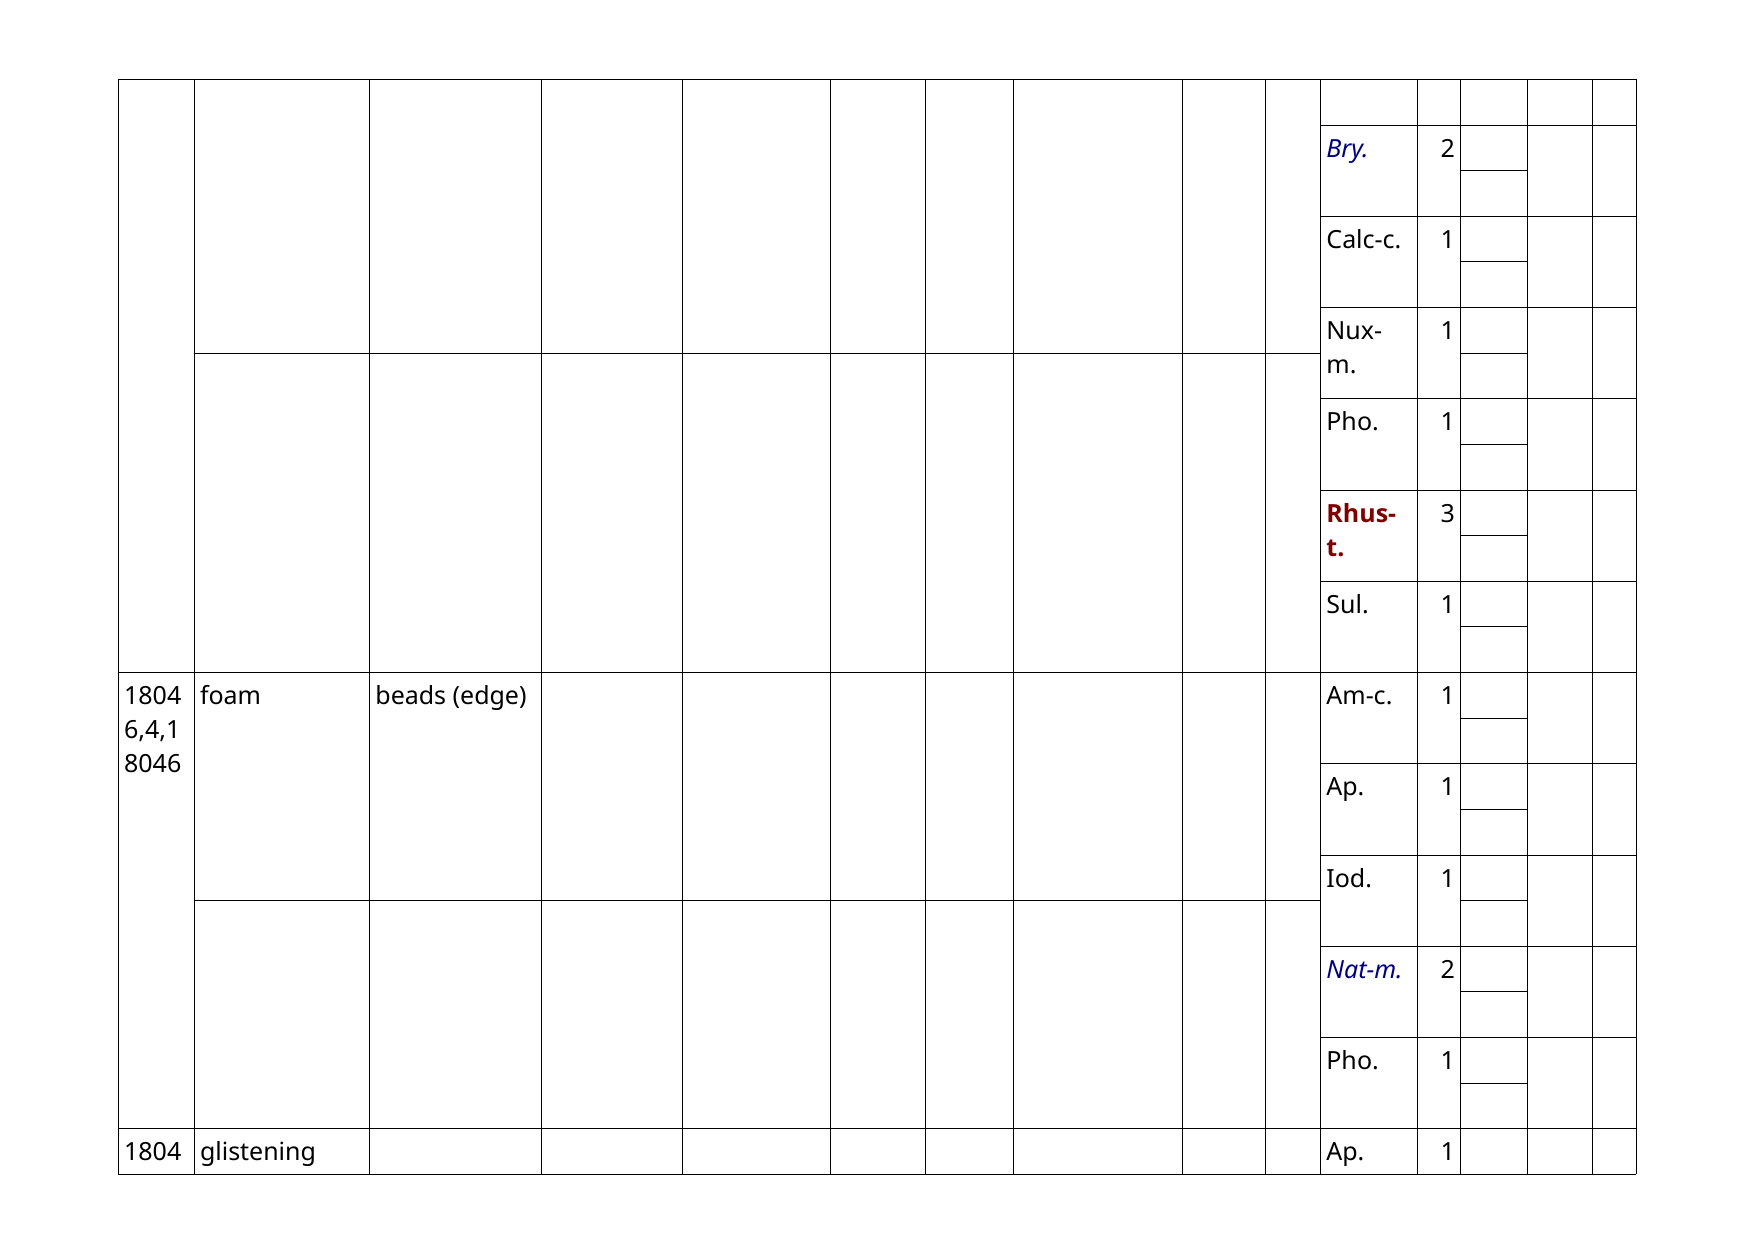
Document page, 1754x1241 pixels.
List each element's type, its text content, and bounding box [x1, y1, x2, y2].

table_cell [1321, 80, 1417, 124]
table_cell Ap. [1321, 764, 1417, 854]
table_cell [1593, 308, 1636, 398]
table_cell [1014, 1129, 1182, 1174]
table_cell [1461, 764, 1527, 809]
table_cell 1 [1418, 582, 1460, 672]
table_cell [683, 354, 830, 672]
table_cell [542, 354, 682, 672]
table_cell 1 [1418, 764, 1460, 854]
table_cell [1461, 947, 1527, 991]
table_cell 2 [1418, 947, 1460, 1037]
table_cell [1593, 673, 1636, 763]
table_cell [1461, 171, 1527, 216]
table_cell Am-c. [1321, 673, 1417, 763]
table_cell [1593, 217, 1636, 307]
table_cell [1593, 126, 1636, 216]
table_cell [683, 80, 830, 353]
table_cell [1593, 399, 1636, 489]
table_cell [831, 354, 925, 672]
table_cell [1266, 673, 1320, 900]
table_cell [831, 80, 925, 353]
table_cell 1 [1418, 217, 1460, 307]
table_cell 2 [1418, 126, 1460, 216]
table_cell Calc-c. [1321, 217, 1417, 307]
table_cell [1461, 536, 1527, 581]
table_cell 1 [1418, 308, 1460, 398]
table_cell [1461, 354, 1527, 398]
table_cell [1461, 308, 1527, 353]
table_cell [1528, 582, 1592, 672]
table_cell 1 [1418, 399, 1460, 489]
table_cell 3 [1418, 491, 1460, 581]
table_cell [1183, 80, 1265, 353]
table_cell Bry. [1321, 126, 1417, 216]
table_cell [1183, 673, 1265, 900]
table_cell 1804 [119, 1129, 194, 1174]
table_cell [542, 80, 682, 353]
table_cell [1461, 126, 1527, 170]
table_cell 1 [1418, 1129, 1460, 1174]
table_cell 1 [1418, 1038, 1460, 1128]
table_cell Sul. [1321, 582, 1417, 672]
table_cell [1528, 673, 1592, 763]
table_cell [1014, 80, 1182, 353]
table_cell [542, 1129, 682, 1174]
table_cell [1418, 80, 1460, 124]
table_cell [542, 901, 682, 1128]
table_cell [926, 901, 1013, 1128]
table_cell [1461, 217, 1527, 261]
table_cell [1183, 1129, 1265, 1174]
table_cell [1593, 856, 1636, 946]
table_cell [1593, 947, 1636, 1037]
table_cell [1266, 1129, 1320, 1174]
table_cell [1593, 582, 1636, 672]
table_cell [370, 80, 541, 353]
table_cell [683, 901, 830, 1128]
table_cell [119, 80, 194, 672]
table_cell Pho. [1321, 1038, 1417, 1128]
table_cell [1528, 491, 1592, 581]
table_cell [1528, 947, 1592, 1037]
table_cell [1461, 262, 1527, 307]
table_cell [1014, 354, 1182, 672]
table_cell [683, 673, 830, 900]
table_cell [1528, 308, 1592, 398]
table_cell [1266, 901, 1320, 1128]
table_cell [1528, 1129, 1592, 1174]
table_cell [1528, 764, 1592, 854]
table_cell [1528, 399, 1592, 489]
table_cell [1461, 1038, 1527, 1083]
table_cell [926, 80, 1013, 353]
table_cell [1461, 810, 1527, 854]
table_cell [1593, 1038, 1636, 1128]
table_cell [1266, 354, 1320, 672]
table_cell Nat-m. [1321, 947, 1417, 1037]
table_cell [370, 901, 541, 1128]
table_cell glistening [195, 1129, 369, 1174]
table_cell [370, 354, 541, 672]
table_cell [1461, 719, 1527, 763]
table_cell beads (edge) [370, 673, 541, 900]
table_cell [831, 901, 925, 1128]
table_cell [926, 1129, 1013, 1174]
table_cell 1 [1418, 856, 1460, 946]
table_cell [1266, 80, 1320, 353]
table_cell [195, 354, 369, 672]
table_cell 1 [1418, 673, 1460, 763]
table_cell [683, 1129, 830, 1174]
table_cell [1461, 1084, 1527, 1128]
table_cell [1014, 901, 1182, 1128]
table_cell [1593, 80, 1636, 124]
table_cell [1461, 80, 1527, 124]
table_cell [1461, 399, 1527, 444]
table_cell [370, 1129, 541, 1174]
table_cell [1461, 992, 1527, 1037]
table_cell [1593, 491, 1636, 581]
table_cell [926, 673, 1013, 900]
table_cell [1461, 901, 1527, 946]
table_cell [1461, 582, 1527, 626]
table_cell [1461, 856, 1527, 900]
table_cell [1593, 764, 1636, 854]
table_cell Rhus-t. [1321, 491, 1417, 581]
table_cell [926, 354, 1013, 672]
table_cell [1461, 627, 1527, 672]
table_cell [1528, 856, 1592, 946]
table_cell [1528, 217, 1592, 307]
table_cell [1014, 673, 1182, 900]
table_cell [1461, 445, 1527, 489]
table_cell [195, 901, 369, 1128]
table_cell [831, 673, 925, 900]
table_cell Nux-m. [1321, 308, 1417, 398]
table_cell [1461, 491, 1527, 535]
table_cell 18046,4,18046 [119, 673, 194, 1128]
table_cell [542, 673, 682, 900]
table_cell [831, 1129, 925, 1174]
table_cell [195, 80, 369, 353]
table_cell foam [195, 673, 369, 900]
table_cell Ap. [1321, 1129, 1417, 1174]
table_cell [1461, 1129, 1527, 1174]
table_cell [1183, 354, 1265, 672]
table_cell [1593, 1129, 1636, 1174]
table_cell [1528, 80, 1592, 124]
table_cell [1528, 1038, 1592, 1128]
table_cell [1528, 126, 1592, 216]
table_cell [1461, 673, 1527, 718]
table_cell [1183, 901, 1265, 1128]
table_cell Iod. [1321, 856, 1417, 946]
table_cell Pho. [1321, 399, 1417, 489]
